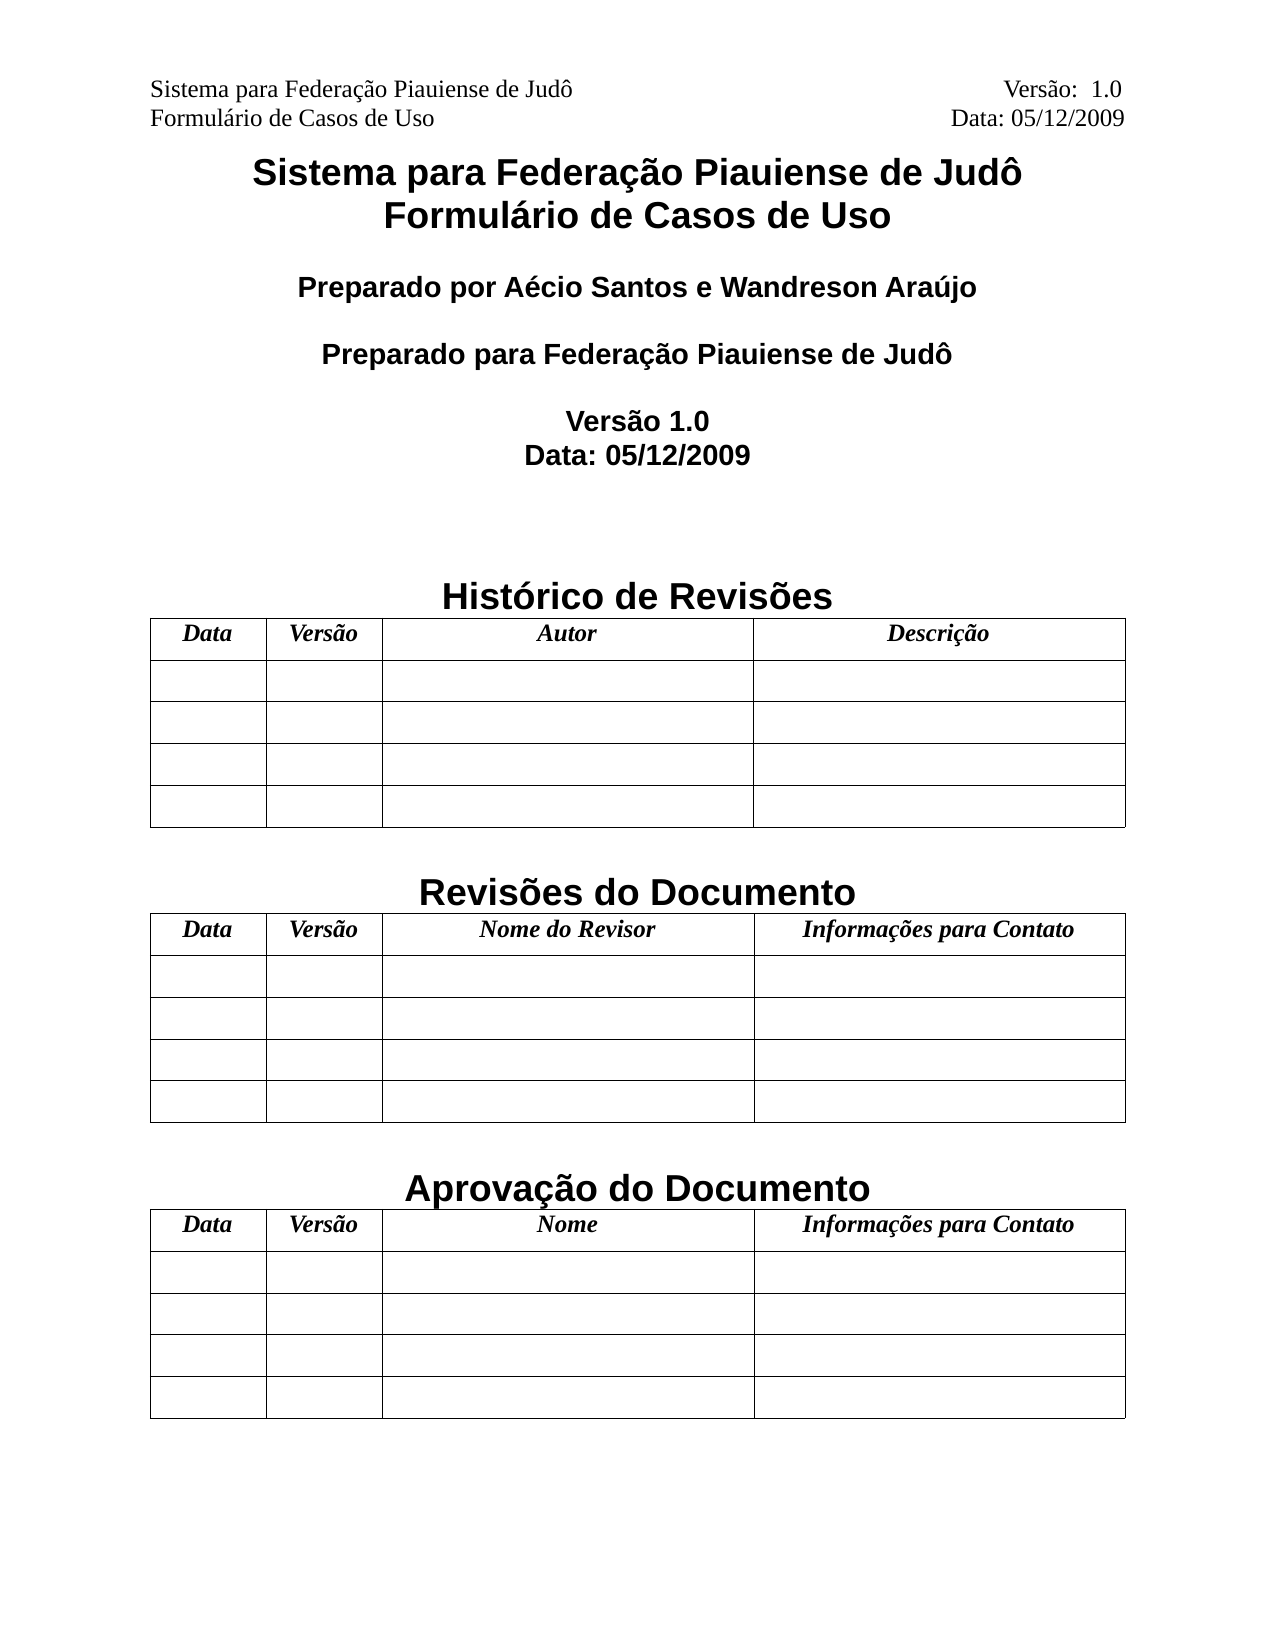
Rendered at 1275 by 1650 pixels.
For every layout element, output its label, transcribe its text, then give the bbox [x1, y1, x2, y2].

table_cell [383, 1040, 754, 1080]
table_cell [755, 956, 1125, 997]
table_header Versão [267, 1210, 382, 1251]
table_header Data [151, 1210, 266, 1251]
table_cell [383, 1081, 754, 1122]
table_cell [383, 998, 754, 1039]
table_cell [151, 1040, 266, 1080]
table_cell [151, 1377, 266, 1418]
table_cell [151, 702, 266, 743]
text Preparado para Federação Piauiense de Judô [150, 337, 1125, 370]
table_cell [754, 661, 1125, 701]
text Data: 05/12/2009 [150, 437, 1125, 471]
table_cell [267, 998, 382, 1039]
table_cell [755, 1081, 1125, 1122]
table_cell [151, 1252, 266, 1292]
table_cell [151, 998, 266, 1039]
table_header Autor [383, 619, 753, 659]
table_cell [383, 1377, 754, 1418]
table_header Informações para Contato [755, 1210, 1125, 1251]
table_cell [755, 1335, 1125, 1376]
table_cell [754, 744, 1125, 785]
table_cell [755, 998, 1125, 1039]
table_cell [151, 786, 266, 827]
table_cell [151, 1294, 266, 1334]
table_cell [267, 702, 382, 743]
table_cell [267, 661, 382, 701]
table_cell [151, 1081, 266, 1122]
table_cell [383, 1335, 754, 1376]
text Formulário de Casos de Uso [150, 193, 1125, 236]
table_cell [267, 1081, 382, 1122]
table_cell [383, 1294, 754, 1334]
text Versão 1.0 [150, 404, 1125, 437]
table_header Informações para Contato [755, 914, 1125, 955]
table_cell [755, 1252, 1125, 1292]
table_cell [267, 1335, 382, 1376]
table_cell [383, 702, 753, 743]
text Histórico de Revisões [150, 574, 1125, 618]
table_cell [151, 956, 266, 997]
table_cell [755, 1294, 1125, 1334]
table_cell [755, 1377, 1125, 1418]
table_cell [267, 1294, 382, 1334]
table_cell [383, 786, 753, 827]
table_cell [383, 956, 754, 997]
table_cell [151, 1335, 266, 1376]
table_cell [383, 1252, 754, 1292]
text Preparado por Aécio Santos e Wandreson Araújo [150, 270, 1125, 303]
table_cell [267, 744, 382, 785]
text Sistema para Federação Piauiense de Judô [150, 150, 1125, 193]
table_header Descrição [754, 619, 1125, 659]
table_cell [383, 744, 753, 785]
table_header Nome do Revisor [383, 914, 754, 955]
text Revisões do Documento [150, 870, 1125, 913]
table_header Nome [383, 1210, 754, 1251]
table_header Data [151, 914, 266, 955]
text Aprovação do Documento [150, 1166, 1125, 1209]
table_cell [267, 1040, 382, 1080]
table_cell [267, 956, 382, 997]
table_cell [267, 1252, 382, 1292]
table_cell [383, 661, 753, 701]
table_cell [755, 1040, 1125, 1080]
table_cell [754, 786, 1125, 827]
table_cell [151, 661, 266, 701]
table_cell [267, 1377, 382, 1418]
table_header Data [151, 619, 266, 659]
table_header Versão [267, 914, 382, 955]
table_cell [267, 786, 382, 827]
table_cell [151, 744, 266, 785]
table_cell [754, 702, 1125, 743]
table_header Versão [267, 619, 382, 659]
